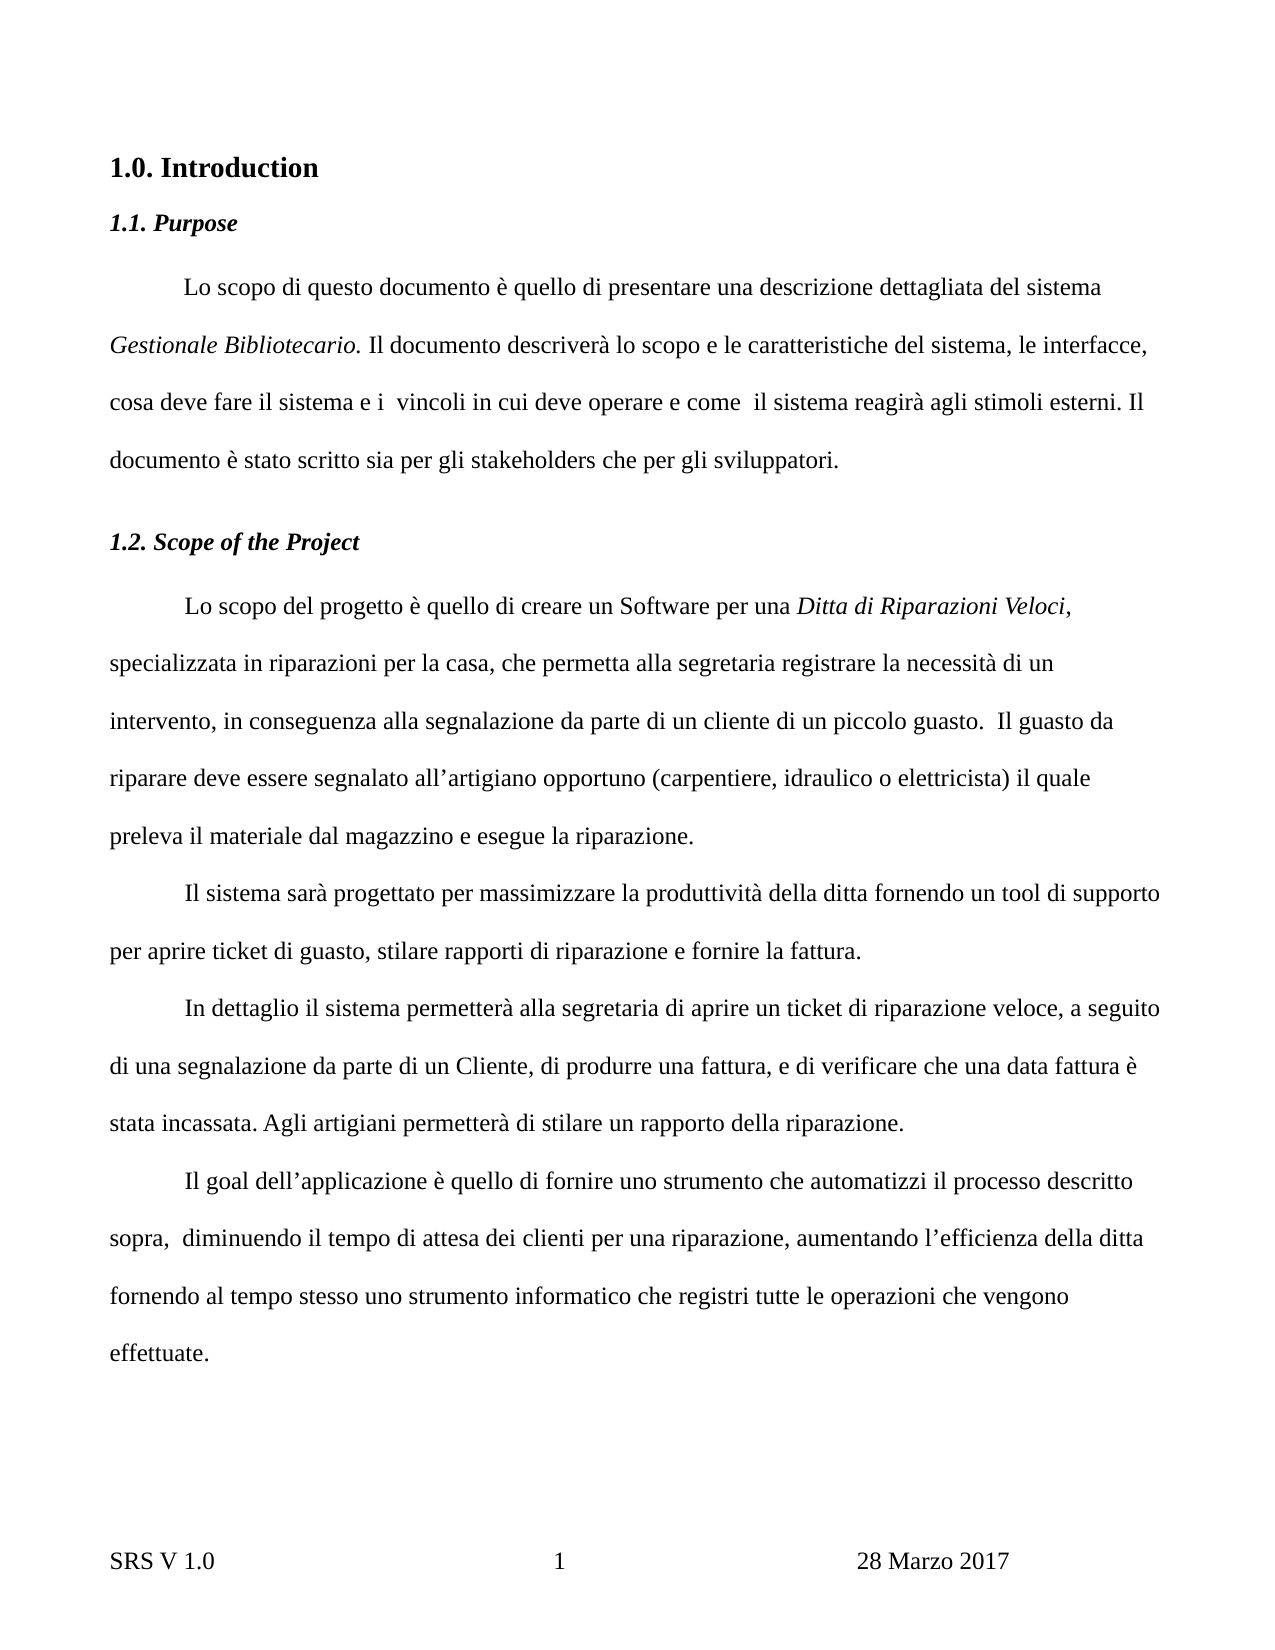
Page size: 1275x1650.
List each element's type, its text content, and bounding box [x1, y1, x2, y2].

subtitle 1.1. Purpose [109, 208, 1162, 237]
text Lo scopo di questo documento è quello di presentare una descrizione dettagliata del sistema Gestionale Bibliotecario. Il documento descriverà lo scopo e le caratteristiche del sistema, le interfacce, cosa deve fare il sistema e i vincoli in cui deve operare e come il sistema reagirà agli stimoli esterni. Il documento è stato scritto sia per gli stakeholders che per gli sviluppatori. [109, 272, 1162, 473]
text Il goal dell’applicazione è quello di fornire uno strumento che automatizzi il processo descritto sopra, diminuendo il tempo di attesa dei clienti per una riparazione, aumentando l’efficienza della ditta fornendo al tempo stesso uno strumento informatico che registri tutte le operazioni che vengono effettuate. [109, 1166, 1162, 1367]
subtitle 1.0. Introduction [109, 150, 1162, 183]
text Lo scopo del progetto è quello di creare un Software per una Ditta di Riparazioni Veloci, specializzata in riparazioni per la casa, che permetta alla segretaria registrare la necessità di un intervento, in conseguenza alla segnalazione da parte di un cliente di un piccolo guasto. Il guasto da riparare deve essere segnalato all’artigiano opportuno (carpentiere, idraulico o elettricista) il quale preleva il materiale dal magazzino e esegue la riparazione. [109, 591, 1162, 850]
subtitle 1.2. Scope of the Project [109, 527, 1162, 556]
text Il sistema sarà progettato per massimizzare la produttività della ditta fornendo un tool di supporto per aprire ticket di guasto, stilare rapporti di riparazione e fornire la fattura. [109, 878, 1162, 965]
text In dettaglio il sistema permetterà alla segretaria di aprire un ticket di riparazione veloce, a seguito di una segnalazione da parte di un Cliente, di produrre una fattura, e di verificare che una data fattura è stata incassata. Agli artigiani permetterà di stilare un rapporto della riparazione. [109, 993, 1162, 1137]
